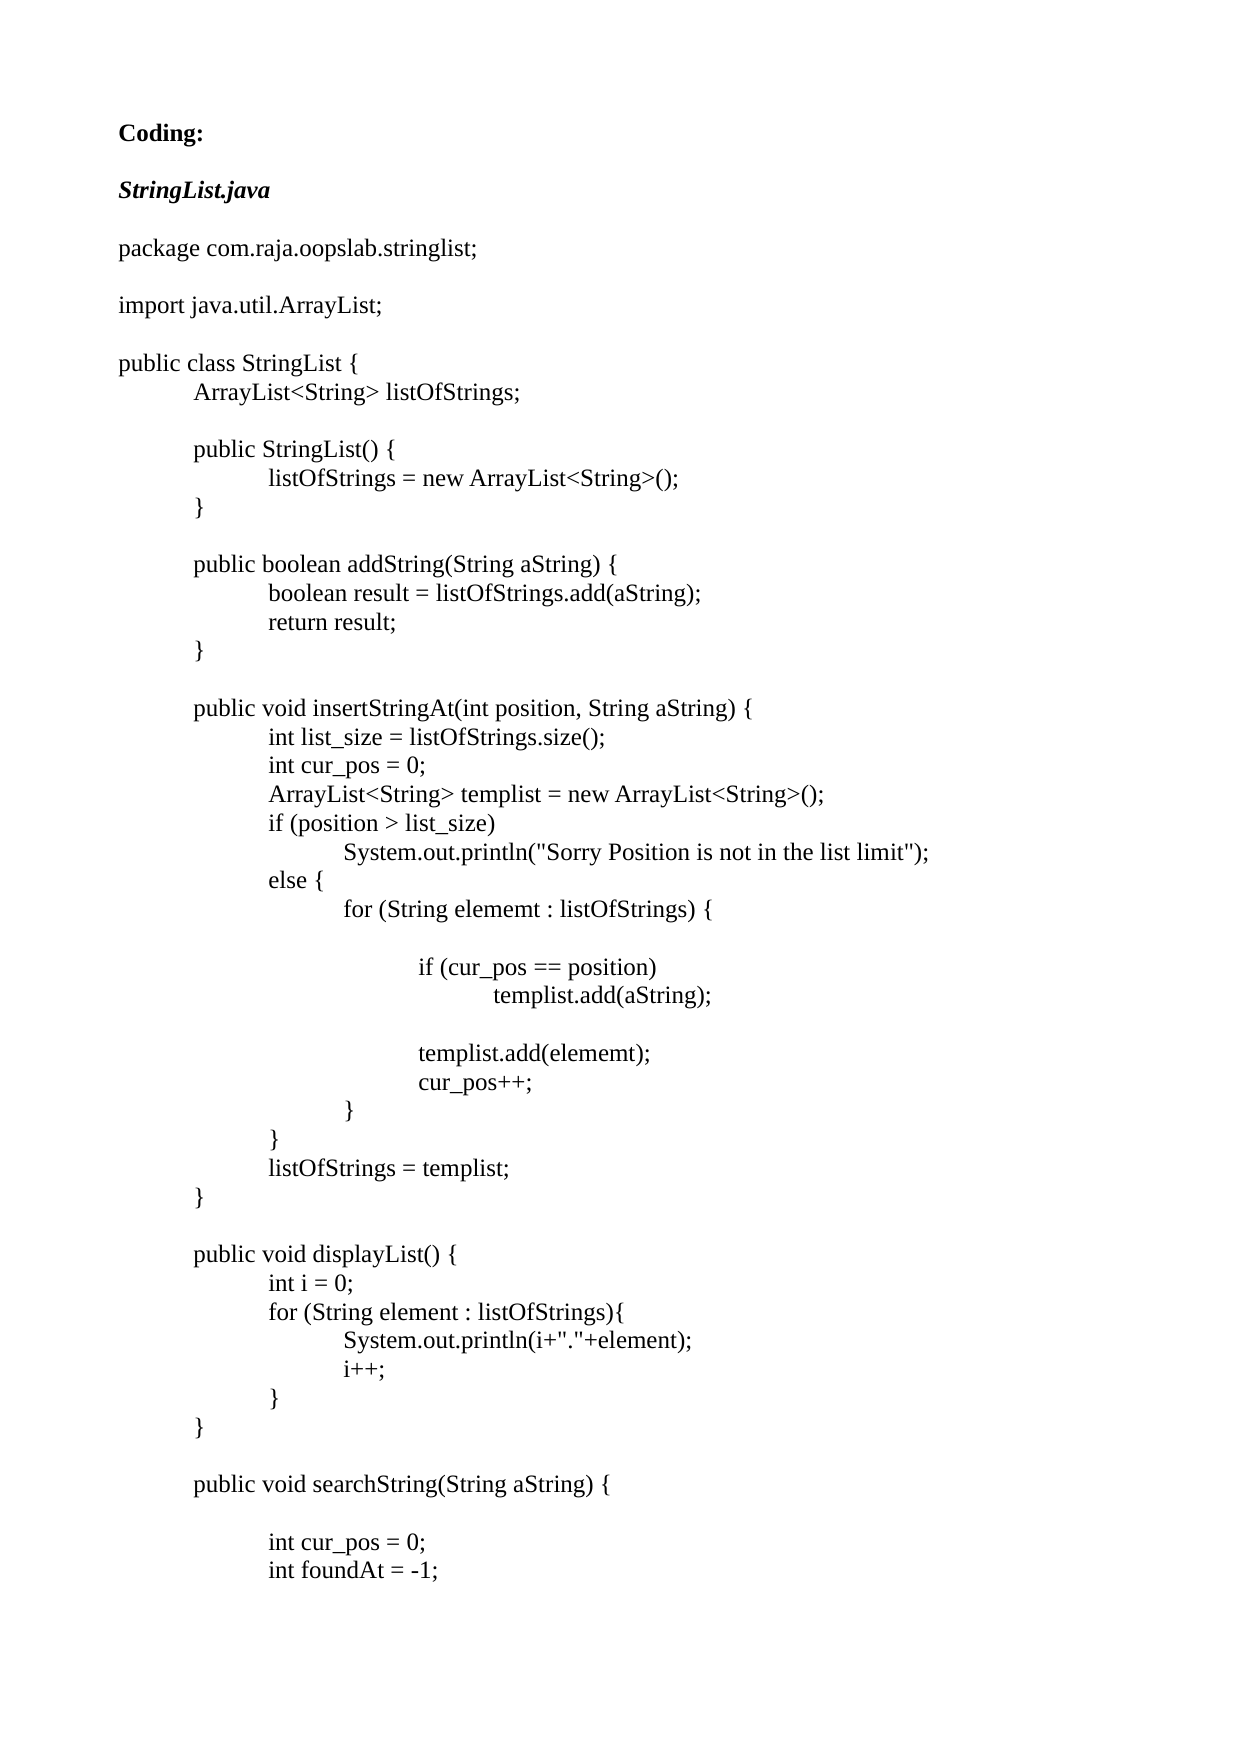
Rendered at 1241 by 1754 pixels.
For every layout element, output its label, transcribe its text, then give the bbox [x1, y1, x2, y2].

text boolean result = listOfStrings.add(aString); [118, 578, 1122, 607]
text ArrayList<String> listOfStrings; [118, 377, 1122, 406]
text public void displayList() { [118, 1239, 1122, 1268]
text cur_pos++; [118, 1067, 1122, 1096]
text System.out.println(i+"."+element); [118, 1326, 1122, 1354]
text for (String elememt : listOfStrings) { [118, 894, 1122, 923]
text } [118, 1096, 1122, 1124]
text public void insertStringAt(int position, String aString) { [118, 693, 1122, 722]
text import java.util.ArrayList; [118, 291, 1122, 319]
text } [118, 1412, 1122, 1441]
text int i = 0; [118, 1268, 1122, 1297]
text } [118, 636, 1122, 664]
text int cur_pos = 0; [118, 1527, 1122, 1556]
text else { [118, 866, 1122, 894]
text i++; [118, 1354, 1122, 1383]
text System.out.println("Sorry Position is not in the list limit"); [118, 837, 1122, 866]
text public class StringList { [118, 348, 1122, 377]
text } [118, 492, 1122, 521]
text templist.add(elememt); [118, 1038, 1122, 1067]
text Coding: [118, 118, 1122, 147]
text int cur_pos = 0; [118, 751, 1122, 779]
text ArrayList<String> templist = new ArrayList<String>(); [118, 779, 1122, 808]
text int foundAt = -1; [118, 1556, 1122, 1584]
text listOfStrings = new ArrayList<String>(); [118, 463, 1122, 492]
text int list_size = listOfStrings.size(); [118, 722, 1122, 751]
text StringList.java [118, 176, 1122, 204]
text public boolean addString(String aString) { [118, 549, 1122, 578]
text return result; [118, 607, 1122, 636]
text templist.add(aString); [118, 981, 1122, 1009]
text public void searchString(String aString) { [118, 1469, 1122, 1498]
text for (String element : listOfStrings){ [118, 1297, 1122, 1326]
text public StringList() { [118, 434, 1122, 463]
text if (cur_pos == position) [118, 952, 1122, 981]
text listOfStrings = templist; [118, 1153, 1122, 1182]
text } [118, 1182, 1122, 1211]
text if (position > list_size) [118, 808, 1122, 837]
text package com.raja.oopslab.stringlist; [118, 233, 1122, 262]
text } [118, 1383, 1122, 1412]
text } [118, 1124, 1122, 1153]
